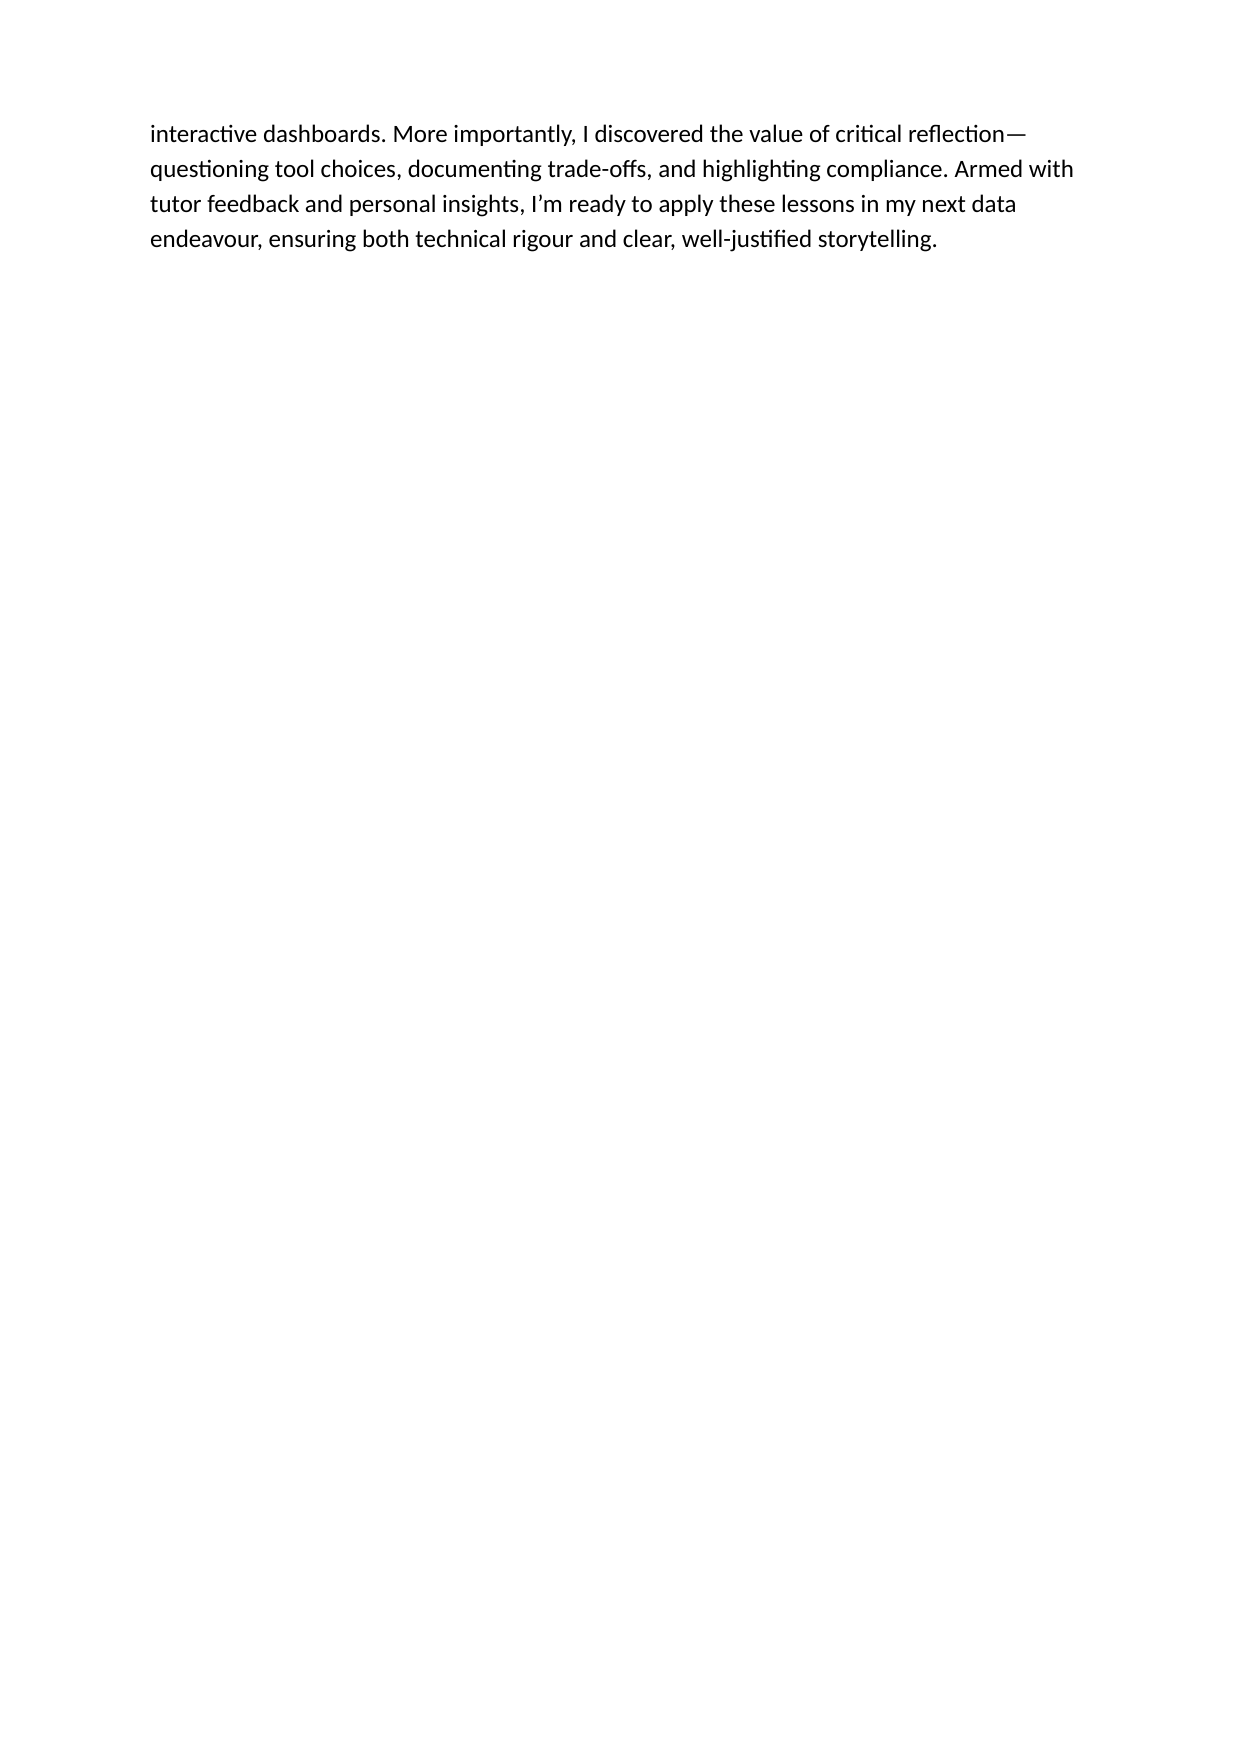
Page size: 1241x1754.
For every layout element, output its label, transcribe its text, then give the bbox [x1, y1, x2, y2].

text interactive dashboards. More importantly, I discovered the value of critical reflection—questioning tool choices, documenting trade-offs, and highlighting compliance. Armed with tutor feedback and personal insights, I’m ready to apply these lessons in my next data endeavour, ensuring both technical rigour and clear, well-justified storytelling. [150, 118, 1090, 254]
